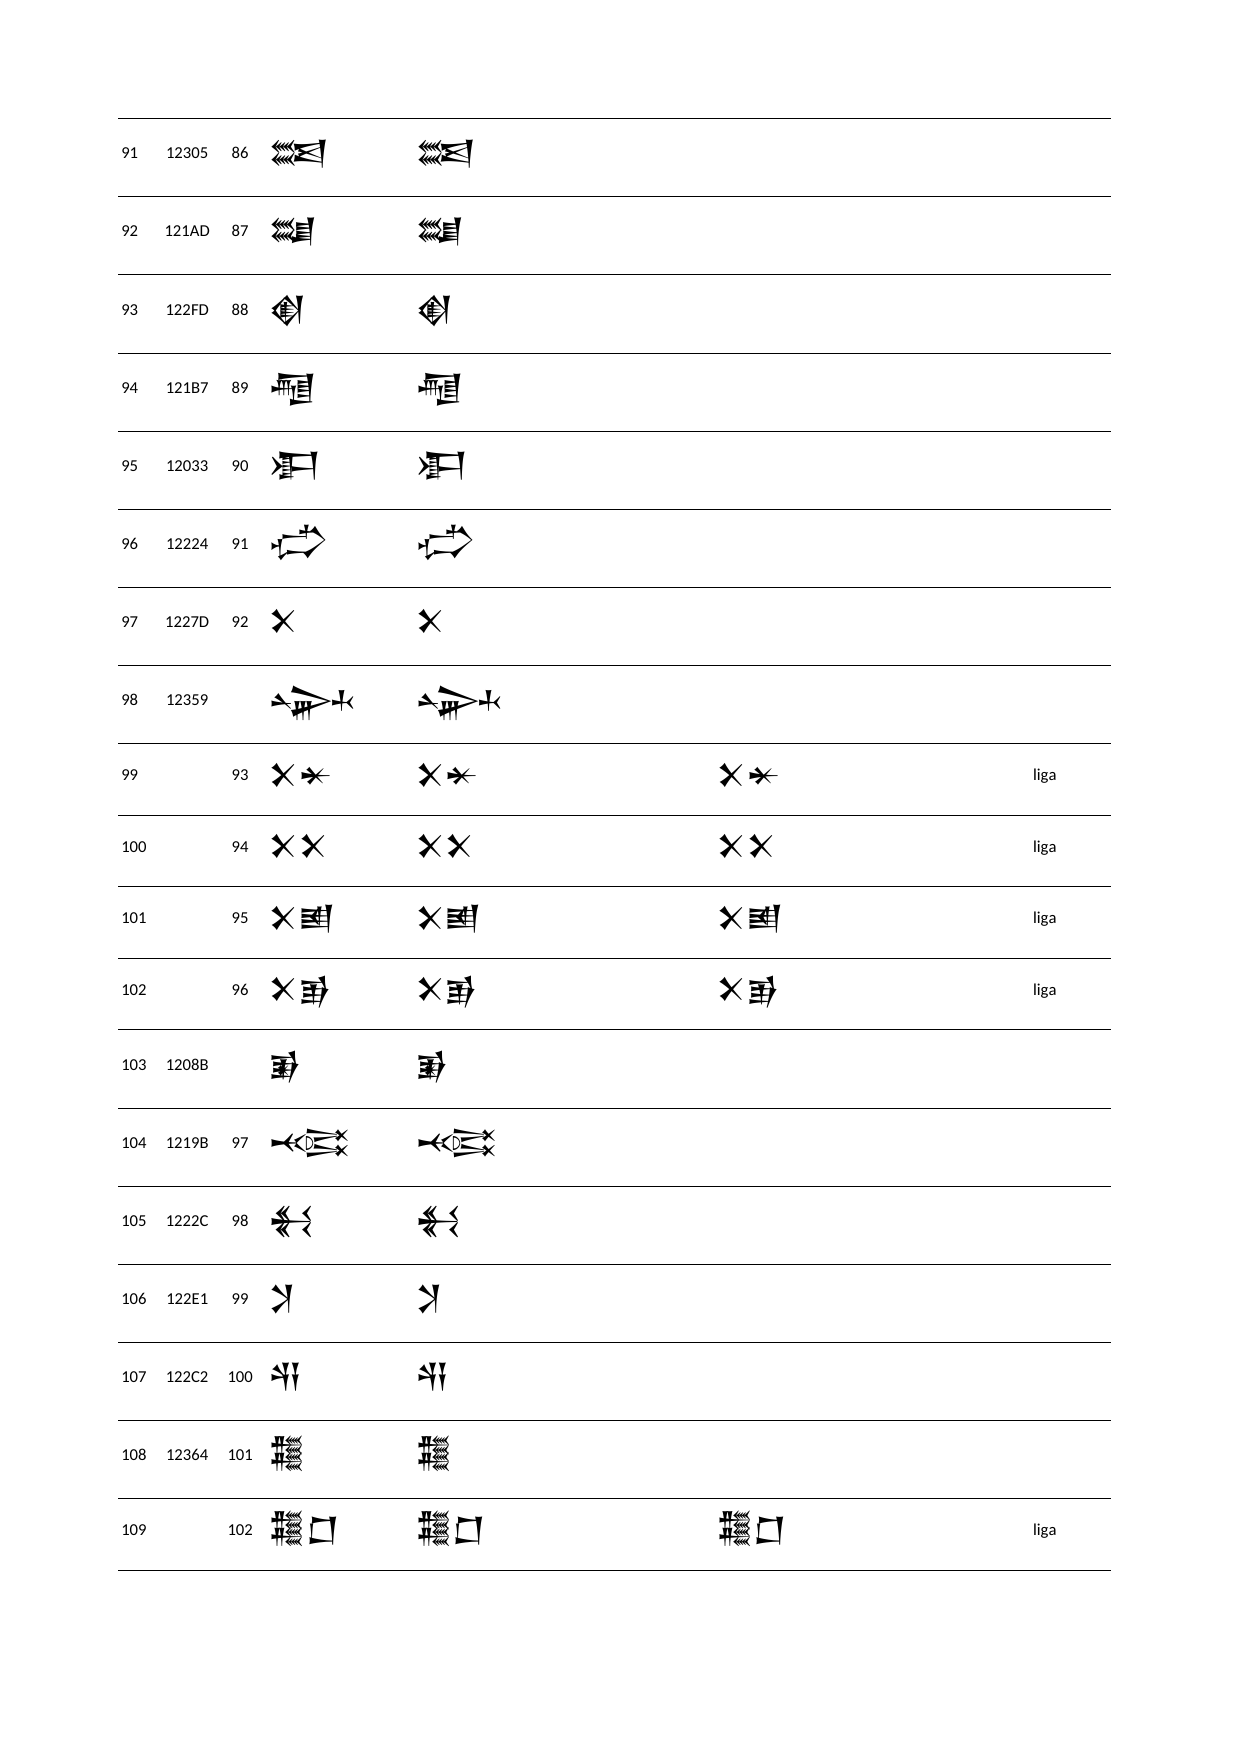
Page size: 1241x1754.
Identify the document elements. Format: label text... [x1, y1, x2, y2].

table_cell 𒋂 [266, 1343, 412, 1420]
table_cell 𒋽 [412, 275, 713, 352]
table_cell 𒉽𒅖 [412, 887, 713, 958]
table_cell 12033 [160, 432, 214, 509]
table_cell [1030, 1187, 1111, 1264]
table_cell 100 [118, 816, 160, 886]
table_cell 𒍤 [412, 1421, 713, 1498]
table_cell [713, 275, 1030, 352]
table_cell 𒉽𒉽 [412, 816, 713, 886]
table_cell 97 [214, 1109, 266, 1186]
table_cell liga [1030, 959, 1111, 1029]
table_cell 98 [214, 1187, 266, 1264]
table_cell [160, 816, 214, 886]
table_cell 101 [118, 887, 160, 958]
table_cell 97 [118, 588, 160, 665]
table_cell 𒍤𒆸 [412, 1499, 713, 1570]
table_cell 𒋂 [412, 1343, 713, 1420]
table_cell 107 [118, 1343, 160, 1420]
table_cell [713, 510, 1030, 587]
table_cell 109 [118, 1499, 160, 1570]
table_cell 𒍤 [266, 1421, 412, 1498]
table_cell 12305 [160, 119, 214, 196]
table_cell 94 [214, 816, 266, 886]
table_cell 𒌅 [266, 119, 412, 196]
table_cell 99 [214, 1265, 266, 1342]
table_cell 12364 [160, 1421, 214, 1498]
table_cell 𒆛 [412, 1109, 713, 1186]
table_cell 1219B [160, 1109, 214, 1186]
table_cell 𒉽𒂊 [266, 959, 412, 1029]
table_cell 86 [214, 119, 266, 196]
table_cell [160, 887, 214, 958]
table_cell 𒈬 [266, 1187, 412, 1264]
table_cell 87 [214, 197, 266, 274]
table_cell 96 [214, 959, 266, 1029]
table_cell 95 [214, 887, 266, 958]
table_cell [1030, 1030, 1111, 1107]
table_cell [713, 666, 1030, 743]
table_cell 103 [118, 1030, 160, 1107]
table_cell [1030, 119, 1111, 196]
table_cell 93 [214, 744, 266, 815]
table_cell [1030, 197, 1111, 274]
table_cell [713, 119, 1030, 196]
table_cell liga [1030, 816, 1111, 886]
table_cell [160, 744, 214, 815]
table_cell 𒉽𒉽 [713, 816, 1030, 886]
table_cell 𒆛 [266, 1109, 412, 1186]
table_cell 𒉽𒅖 [713, 887, 1030, 958]
table_cell 𒍙 [412, 666, 713, 743]
table_cell 12224 [160, 510, 214, 587]
table_cell 𒉽𒂊 [412, 959, 713, 1029]
table_cell [214, 1030, 266, 1107]
table_cell [713, 1187, 1030, 1264]
table_cell 𒂋 [266, 1030, 412, 1107]
table_cell [713, 354, 1030, 431]
table_cell [713, 1343, 1030, 1420]
table_cell 98 [118, 666, 160, 743]
table_cell 91 [214, 510, 266, 587]
table_cell 122C2 [160, 1343, 214, 1420]
table_cell [1030, 510, 1111, 587]
table_cell [214, 666, 266, 743]
table_cell 𒉽𒉽 [266, 816, 412, 886]
table_cell [1030, 588, 1111, 665]
table_cell 𒀳 [412, 432, 713, 509]
table_cell 91 [118, 119, 160, 196]
table_cell [713, 197, 1030, 274]
table_cell [713, 1265, 1030, 1342]
table_cell [713, 1030, 1030, 1107]
table_cell 𒍙 [266, 666, 412, 743]
table_cell 𒍤𒆸 [713, 1499, 1030, 1570]
table_cell [1030, 666, 1111, 743]
table_cell 121AD [160, 197, 214, 274]
table_cell 𒉽 [412, 588, 713, 665]
table_cell 102 [118, 959, 160, 1029]
table_cell 𒉽𒄬 [412, 744, 713, 815]
table_cell 𒉽𒄬 [266, 744, 412, 815]
table_cell [1030, 1109, 1111, 1186]
table_cell 𒆭 [266, 197, 412, 274]
table_cell [713, 432, 1030, 509]
table_cell 122E1 [160, 1265, 214, 1342]
table_cell [713, 1109, 1030, 1186]
table_cell 121B7 [160, 354, 214, 431]
table_cell 93 [118, 275, 160, 352]
table_cell 94 [118, 354, 160, 431]
table_cell 𒉽𒄬 [713, 744, 1030, 815]
table_cell 106 [118, 1265, 160, 1342]
table_cell 89 [214, 354, 266, 431]
table_cell 12359 [160, 666, 214, 743]
table_cell 88 [214, 275, 266, 352]
table_cell liga [1030, 887, 1111, 958]
table_cell 𒀳 [266, 432, 412, 509]
table_cell 𒌅 [412, 119, 713, 196]
table_cell [160, 1499, 214, 1570]
table_cell 𒉽𒅖 [266, 887, 412, 958]
table_cell 92 [214, 588, 266, 665]
table_cell 99 [118, 744, 160, 815]
table_cell 𒂋 [412, 1030, 713, 1107]
table_cell 𒈬 [412, 1187, 713, 1264]
table_cell 𒆷 [266, 354, 412, 431]
table_cell 101 [214, 1421, 266, 1498]
table_cell 𒍤𒆸 [266, 1499, 412, 1570]
table_cell 104 [118, 1109, 160, 1186]
table_cell liga [1030, 1499, 1111, 1570]
table_cell 95 [118, 432, 160, 509]
table_cell 𒋡 [412, 1265, 713, 1342]
table_cell 𒈤 [266, 510, 412, 587]
table_cell 105 [118, 1187, 160, 1264]
table_cell liga [1030, 744, 1111, 815]
table_cell 96 [118, 510, 160, 587]
table_cell [1030, 432, 1111, 509]
table_cell 102 [214, 1499, 266, 1570]
table_cell [1030, 275, 1111, 352]
table_cell [1030, 354, 1111, 431]
table_cell [160, 959, 214, 1029]
table_cell 92 [118, 197, 160, 274]
table_cell 1227D [160, 588, 214, 665]
table_cell 𒈤 [412, 510, 713, 587]
table_cell [713, 1421, 1030, 1498]
table_cell 𒉽𒂊 [713, 959, 1030, 1029]
table_cell 122FD [160, 275, 214, 352]
table_cell 90 [214, 432, 266, 509]
table_cell [1030, 1265, 1111, 1342]
table_cell [1030, 1343, 1111, 1420]
table_cell [1030, 1421, 1111, 1498]
table_cell 𒋡 [266, 1265, 412, 1342]
table_cell 𒉽 [266, 588, 412, 665]
table_cell 𒆷 [412, 354, 713, 431]
table_cell 108 [118, 1421, 160, 1498]
table_cell 1222C [160, 1187, 214, 1264]
table_cell 𒆭 [412, 197, 713, 274]
table_cell 100 [214, 1343, 266, 1420]
table_cell 1208B [160, 1030, 214, 1107]
table_cell 𒋽 [266, 275, 412, 352]
table_cell [713, 588, 1030, 665]
